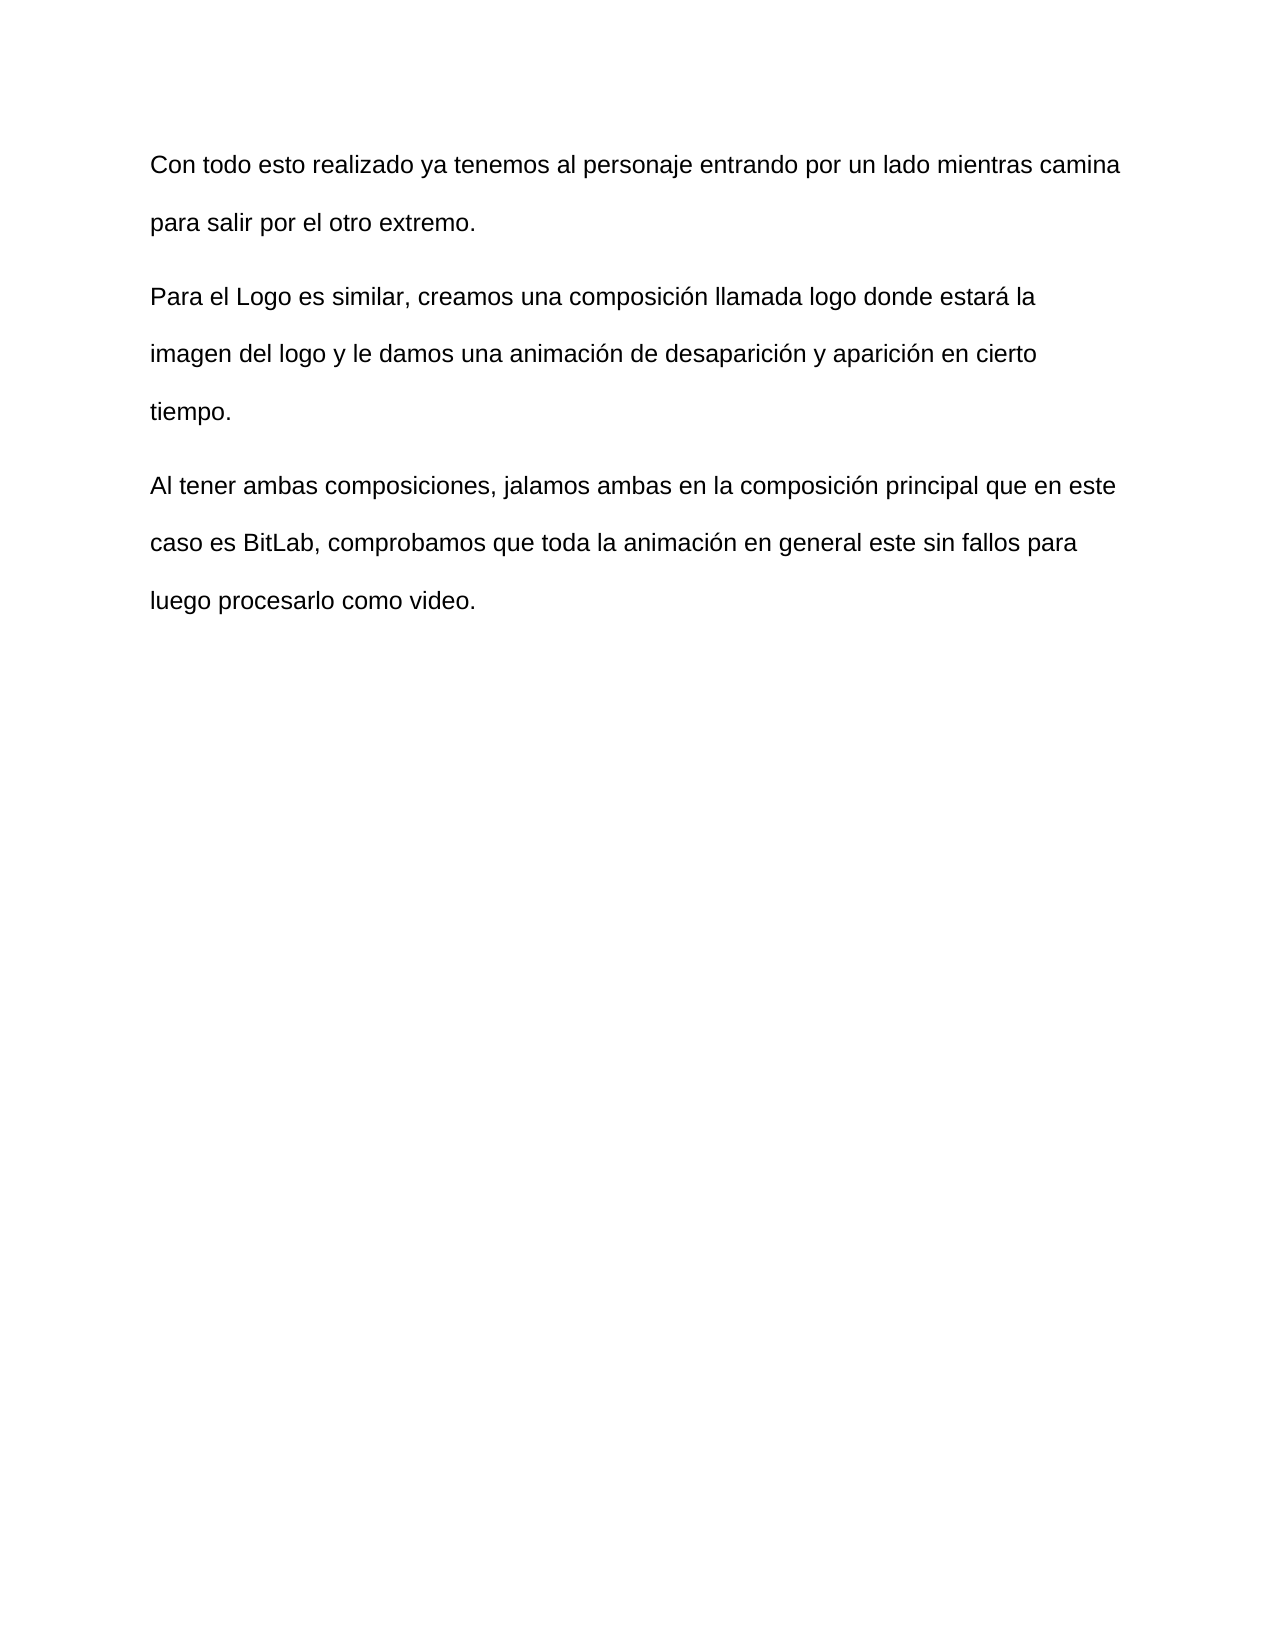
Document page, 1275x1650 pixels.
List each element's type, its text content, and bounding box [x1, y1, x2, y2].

text Al tener ambas composiciones, jalamos ambas en la composición principal que en este caso es BitLab, comprobamos que toda la animación en general este sin fallos para luego procesarlo como video. [150, 471, 1125, 614]
text Para el Logo es similar, creamos una composición llamada logo donde estará la imagen del logo y le damos una animación de desaparición y aparición en cierto tiempo. [150, 282, 1125, 425]
text Con todo esto realizado ya tenemos al personaje entrando por un lado mientras camina para salir por el otro extremo. [150, 150, 1125, 236]
